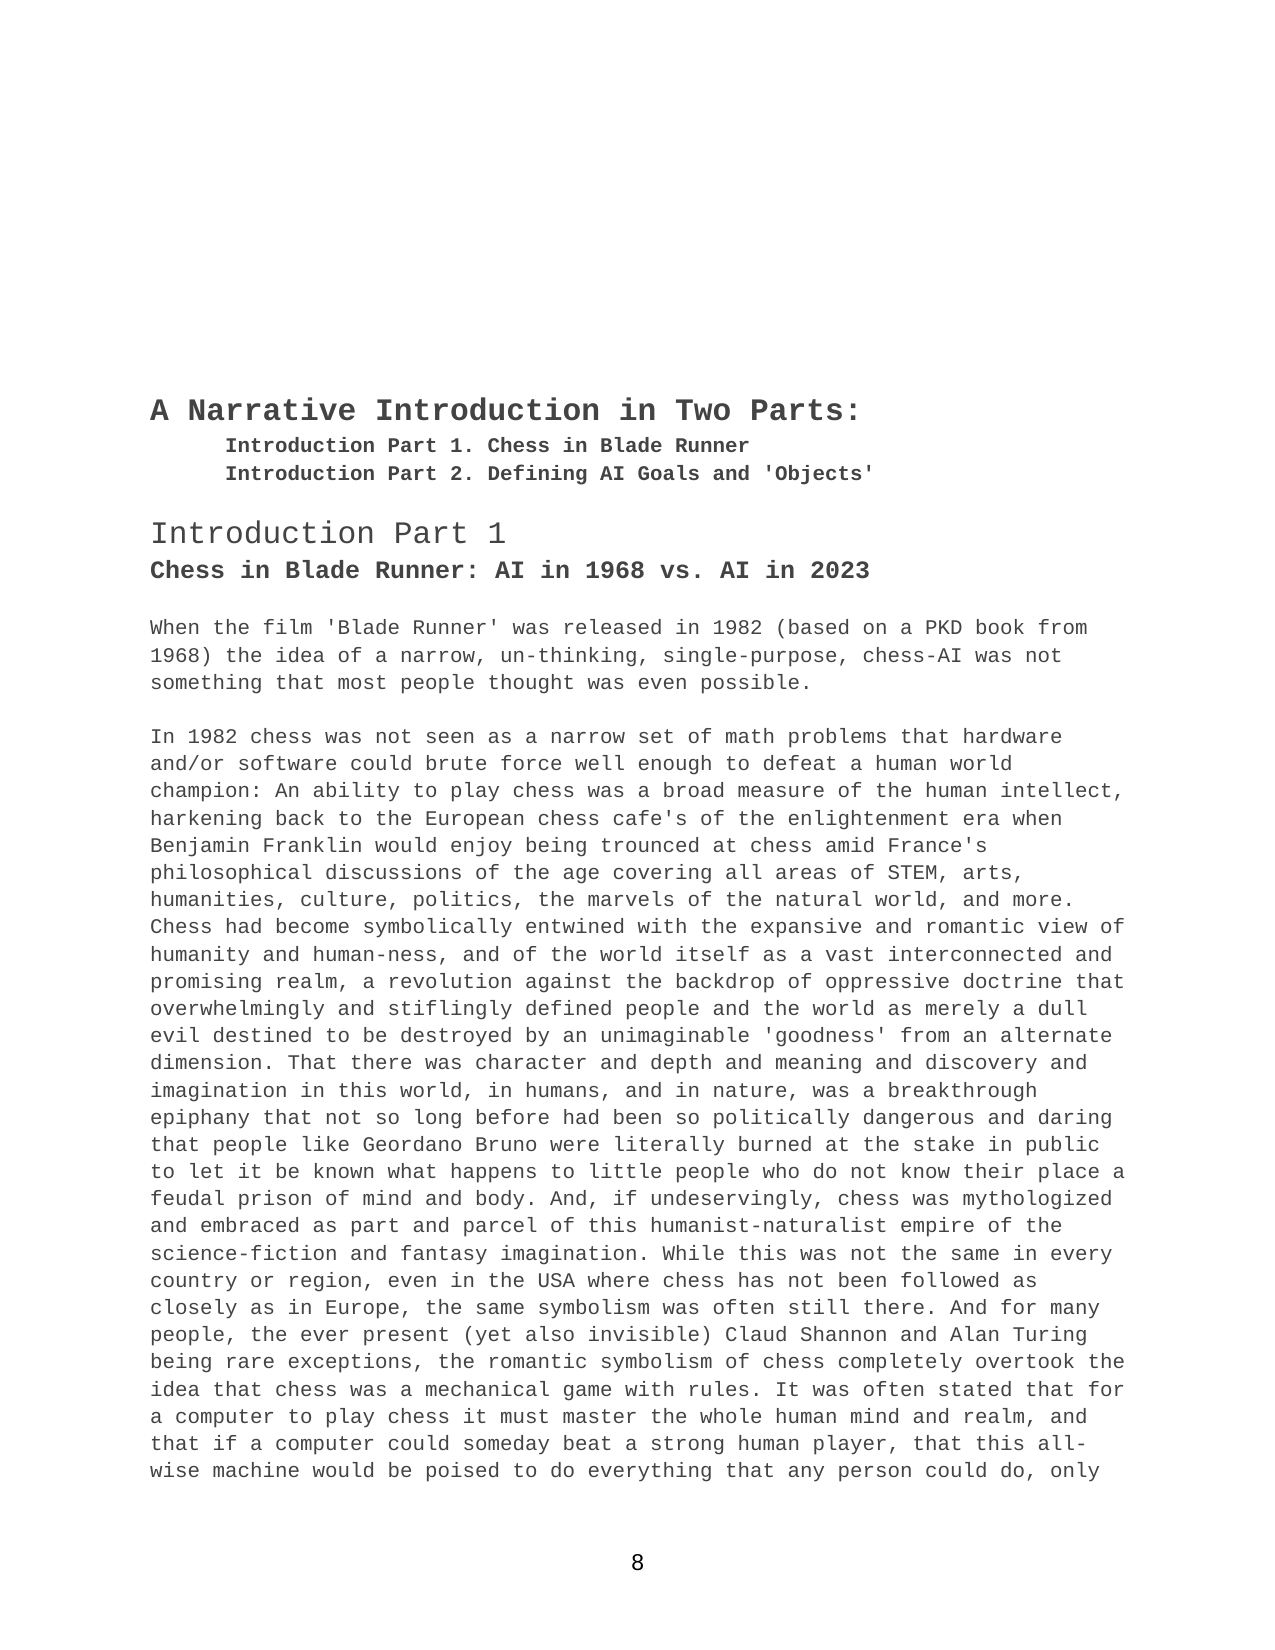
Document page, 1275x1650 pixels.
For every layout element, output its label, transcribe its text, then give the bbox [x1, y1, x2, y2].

text When the film 'Blade Runner' was released in 1982 (based on a PKD book from 1968) the idea of a narrow, un-thinking, single-purpose, chess-AI was not something that most people thought was even possible. [150, 617, 1125, 695]
text Introduction Part 2. Defining AI Goals and 'Objects' [150, 463, 1125, 486]
text In 1982 chess was not seen as a narrow set of math problems that hardware and/or software could brute force well enough to defeat a human world champion: An ability to play chess was a broad measure of the human intellect, harkening back to the European chess cafe's of the enlightenment era when Benjamin Franklin would enjoy being trounced at chess amid France's philosophical discussions of the age covering all areas of STEM, arts, humanities, culture, politics, the marvels of the natural world, and more. Chess had become symbolically entwined with the expansive and romantic view of humanity and human-ness, and of the world itself as a vast interconnected and promising realm, a revolution against the backdrop of oppressive doctrine that overwhelmingly and stiflingly defined people and the world as merely a dull evil destined to be destroyed by an unimaginable 'goodness' from an alternate dimension. That there was character and depth and meaning and discovery and imagination in this world, in humans, and in nature, was a breakthrough epiphany that not so long before had been so politically dangerous and daring that people like Geordano Bruno were literally burned at the stake in public to let it be known what happens to little people who do not know their place a feudal prison of mind and body. And, if undeservingly, chess was mythologized and embraced as part and parcel of this humanist-naturalist empire of the science-fiction and fantasy imagination. While this was not the same in every country or region, even in the USA where chess has not been followed as closely as in Europe, the same symbolism was often still there. And for many people, the ever present (yet also invisible) Claud Shannon and Alan Turing being rare exceptions, the romantic symbolism of chess completely overtook the idea that chess was a mechanical game with rules. It was often stated that for a computer to play chess it must master the whole human mind and realm, and that if a computer could someday beat a strong human player, that this all-wise machine would be poised to do everything that any person could do, only [150, 726, 1125, 1484]
text Introduction Part 1 [150, 517, 1125, 552]
text Introduction Part 1. Chess in Blade Runner [150, 435, 1125, 459]
text A Narrative Introduction in Two Parts: [150, 395, 1125, 430]
text Chess in Blade Runner: AI in 1968 vs. AI in 2023 [150, 558, 1125, 586]
